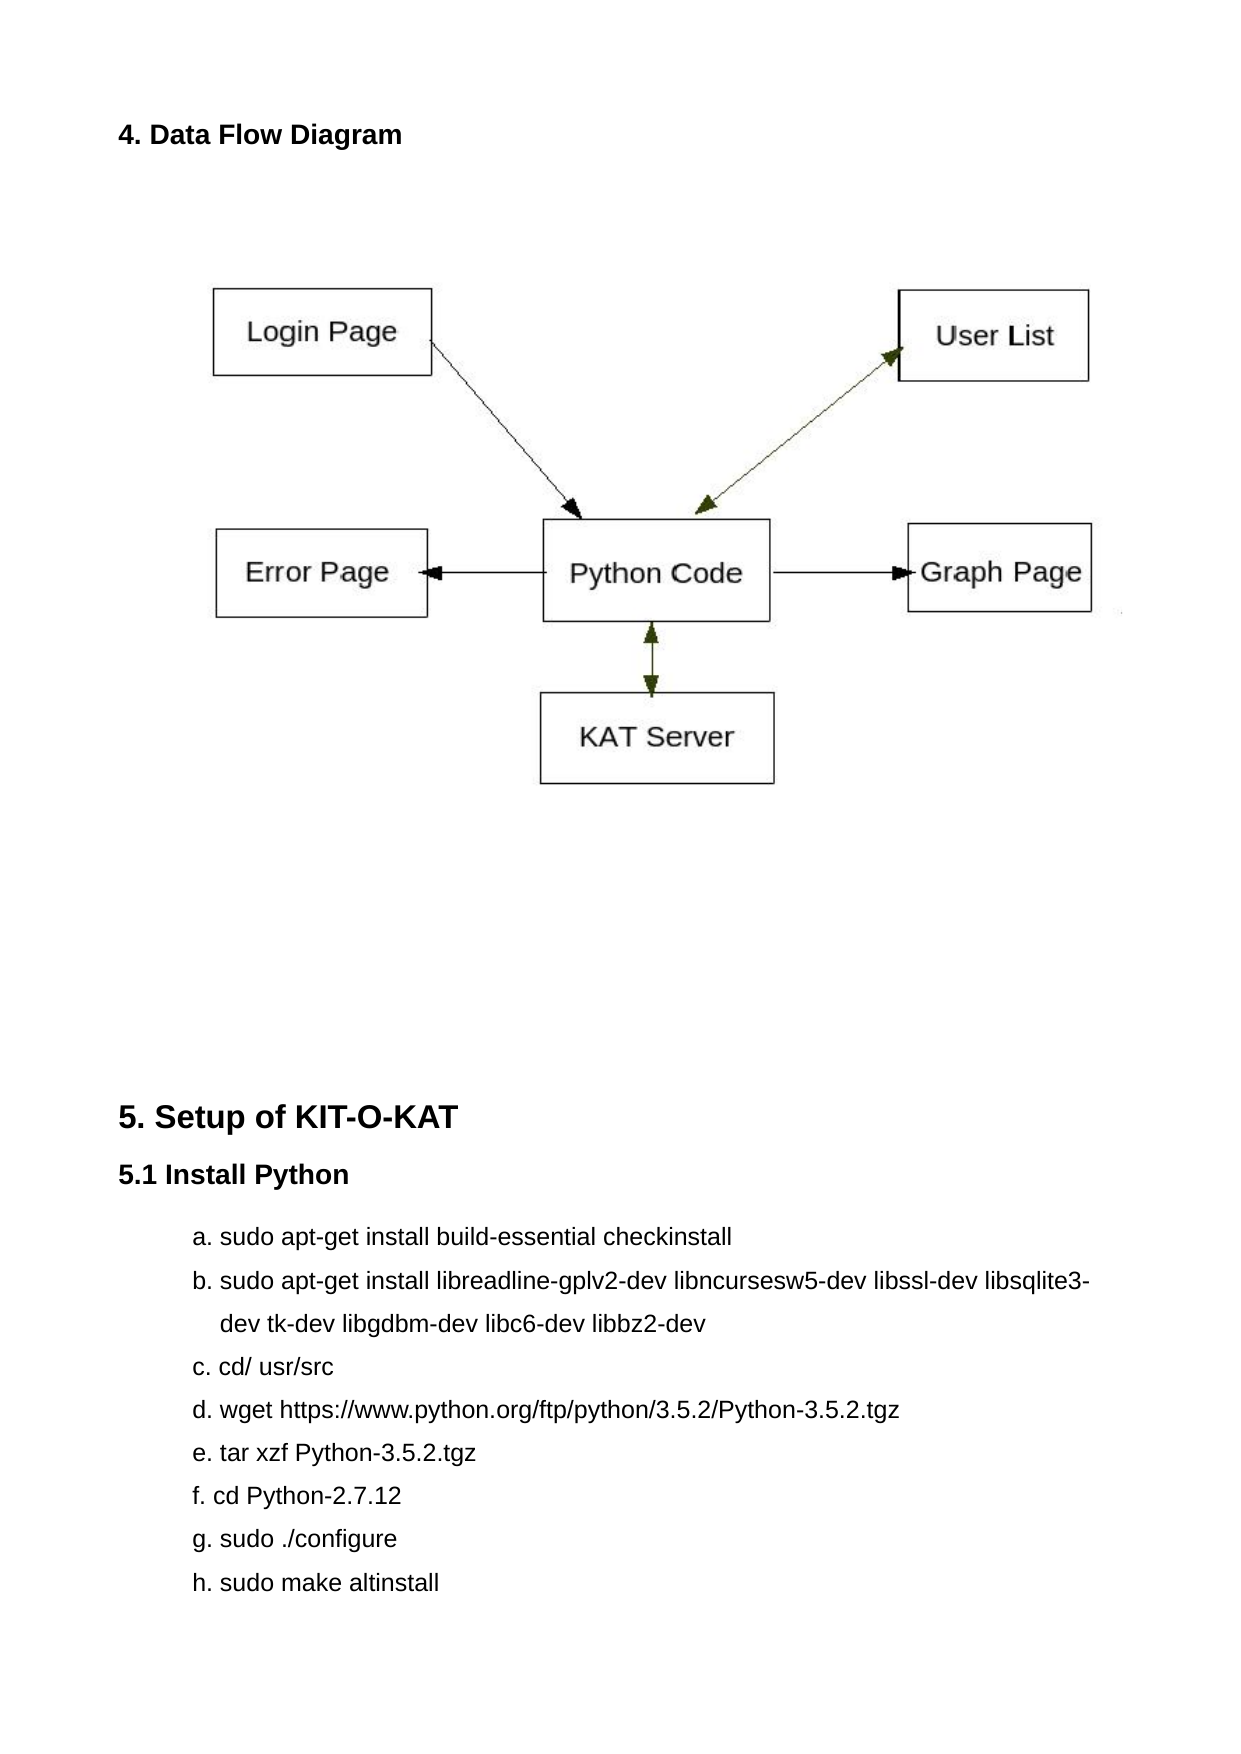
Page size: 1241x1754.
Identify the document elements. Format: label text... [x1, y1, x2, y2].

text g. sudo ./configure [118, 1524, 1122, 1553]
text 4. Data Flow Diagram [118, 118, 1122, 151]
picture [118, 182, 1123, 1043]
text c. cd/ usr/src [118, 1352, 1122, 1381]
text f. cd Python-2.7.12 [118, 1481, 1122, 1510]
text d. wget https://www.python.org/ftp/python/3.5.2/Python-3.5.2.tgz [118, 1395, 1122, 1424]
text a. sudo apt-get install build-essential checkinstall [118, 1222, 1122, 1251]
text 5.1 Install Python [118, 1158, 1122, 1190]
text b. sudo apt-get install libreadline-gplv2-dev libncursesw5-dev libssl-dev libsqlite3- dev tk-dev libgdbm-dev libc6-dev libbz2-dev [118, 1266, 1122, 1337]
text e. tar xzf Python-3.5.2.tgz [118, 1438, 1122, 1467]
text h. sudo make altinstall [118, 1567, 1122, 1596]
text 5. Setup of KIT-O-KAT [118, 1098, 1122, 1136]
